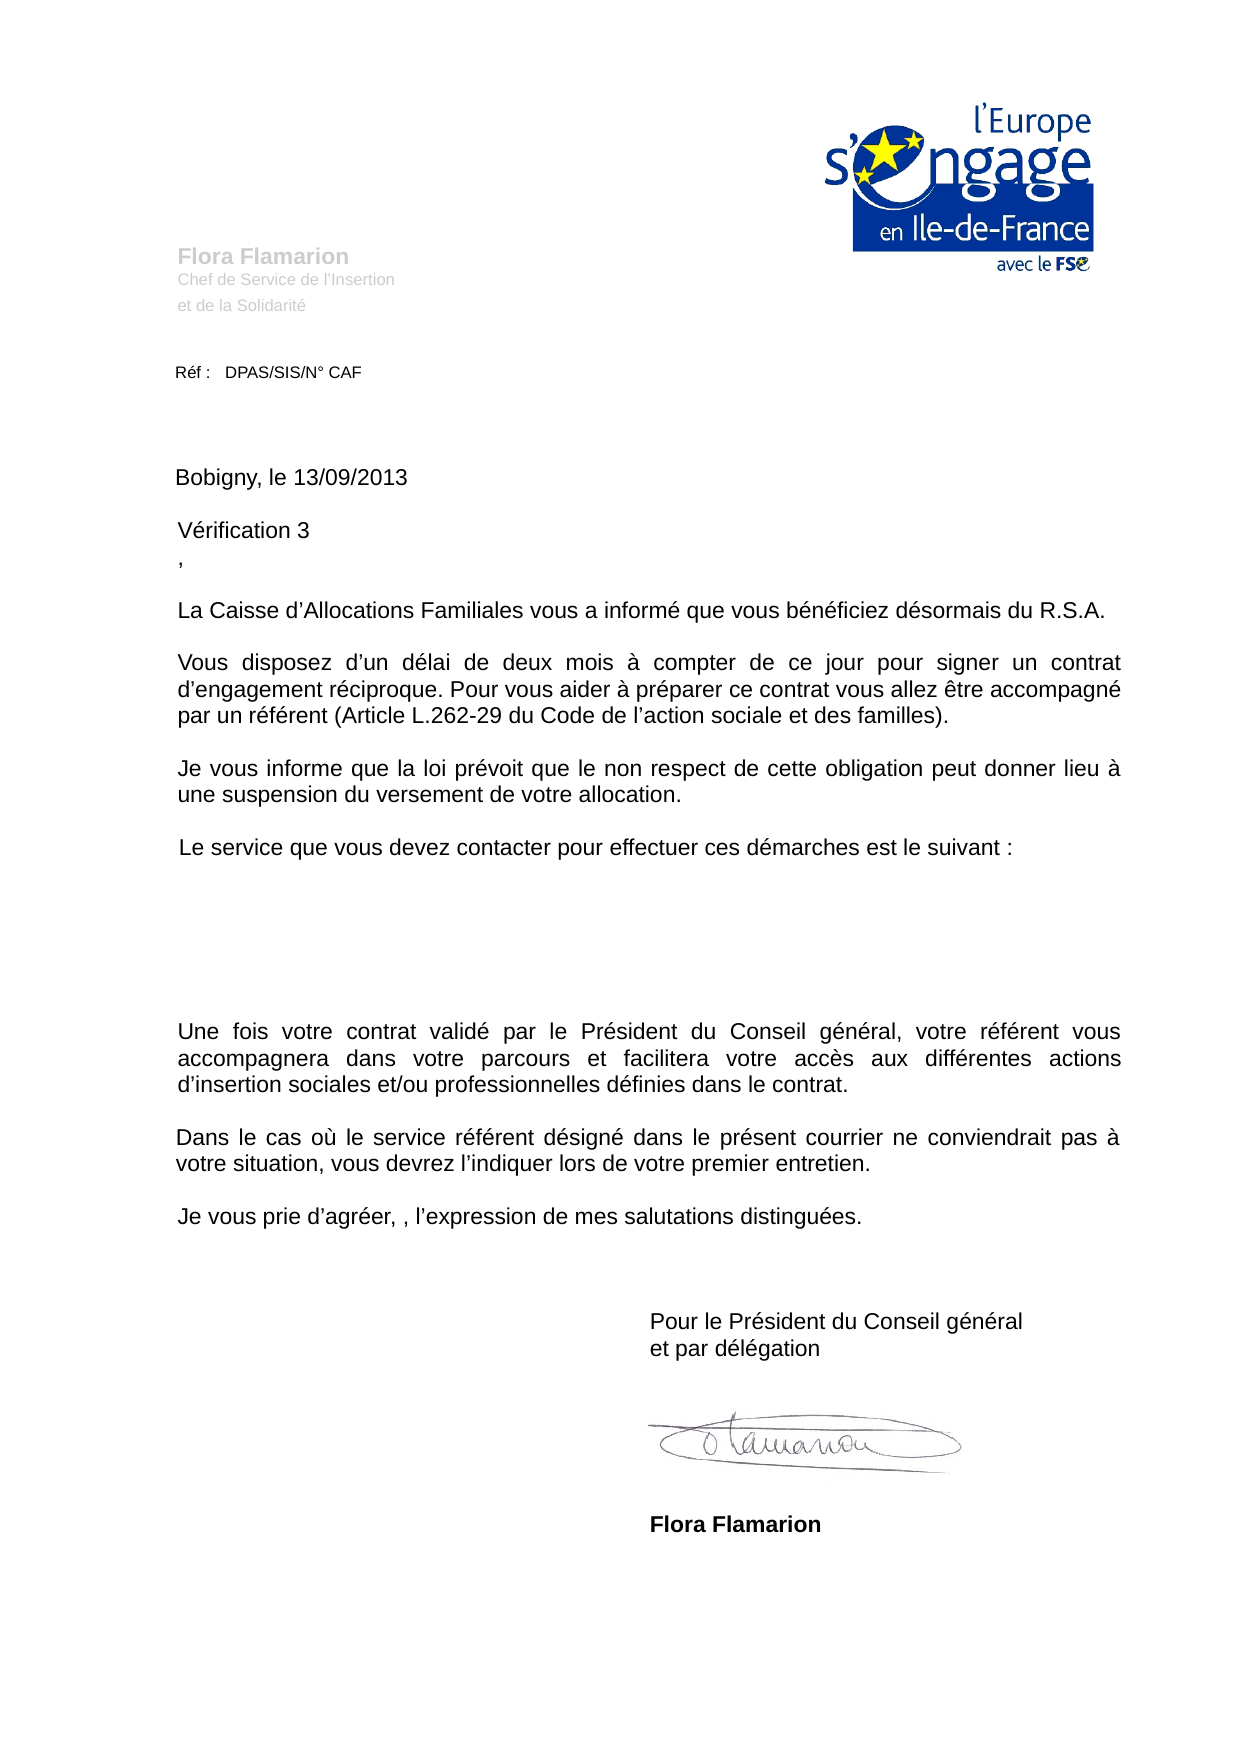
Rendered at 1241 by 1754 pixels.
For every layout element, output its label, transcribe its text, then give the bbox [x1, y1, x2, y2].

text Vous disposez d’un délai de deux mois à compter de ce jour pour signer un contrat d’engagement réciproque. Pour vous aider à préparer ce contrat vous allez être accompagné par un référent (Article L.262-29 du Code de l’action sociale et des familles). [177, 649, 1122, 728]
text La Caisse d’Allocations Familiales vous a informé que vous bénéficiez désormais du R.S.A. [177, 597, 1122, 623]
table_cell Réf : [175, 360, 220, 383]
text Vérification 3 [177, 517, 1122, 544]
text , [177, 544, 1122, 570]
text Le service que vous devez contacter pour effectuer ces démarches est le suivant : [179, 834, 1122, 860]
text Je vous prie d’agréer, , l’expression de mes salutations distinguées. [177, 1203, 1122, 1229]
text Une fois votre contrat validé par le Président du Conseil général, votre référent vous accompagnera dans votre parcours et facilitera votre accès aux différentes actions d’insertion sociales et/ou professionnelles définies dans le contrat. [177, 1018, 1122, 1097]
table_cell [175, 452, 1123, 464]
text Pour le Président du Conseil général [649, 1308, 1122, 1334]
table_cell [175, 406, 220, 429]
table_header [620, 343, 650, 452]
table_cell [175, 383, 316, 406]
text et par délégation [649, 1334, 1122, 1361]
text Dans le cas où le service référent désigné dans le présent courrier ne conviendrait pas à votre situation, vous devrez l’indiquer lors de votre premier entretien. [176, 1124, 1122, 1176]
table_cell Bobigny, le 13/09/2013 [175, 464, 1123, 491]
text Je vous informe que la loi prévoit que le non respect de cette obligation peut donner lieu à une suspension du versement de votre allocation. [177, 755, 1122, 807]
picture [643, 1392, 965, 1486]
table_cell [316, 383, 620, 406]
text Flora Flamarion [649, 1511, 1122, 1538]
table_header [650, 343, 1123, 452]
table_cell DPAS/SIS/N° CAF [220, 360, 620, 383]
table_cell [220, 406, 620, 429]
table_header [175, 343, 620, 360]
picture [809, 70, 1121, 287]
table_cell [175, 429, 620, 452]
